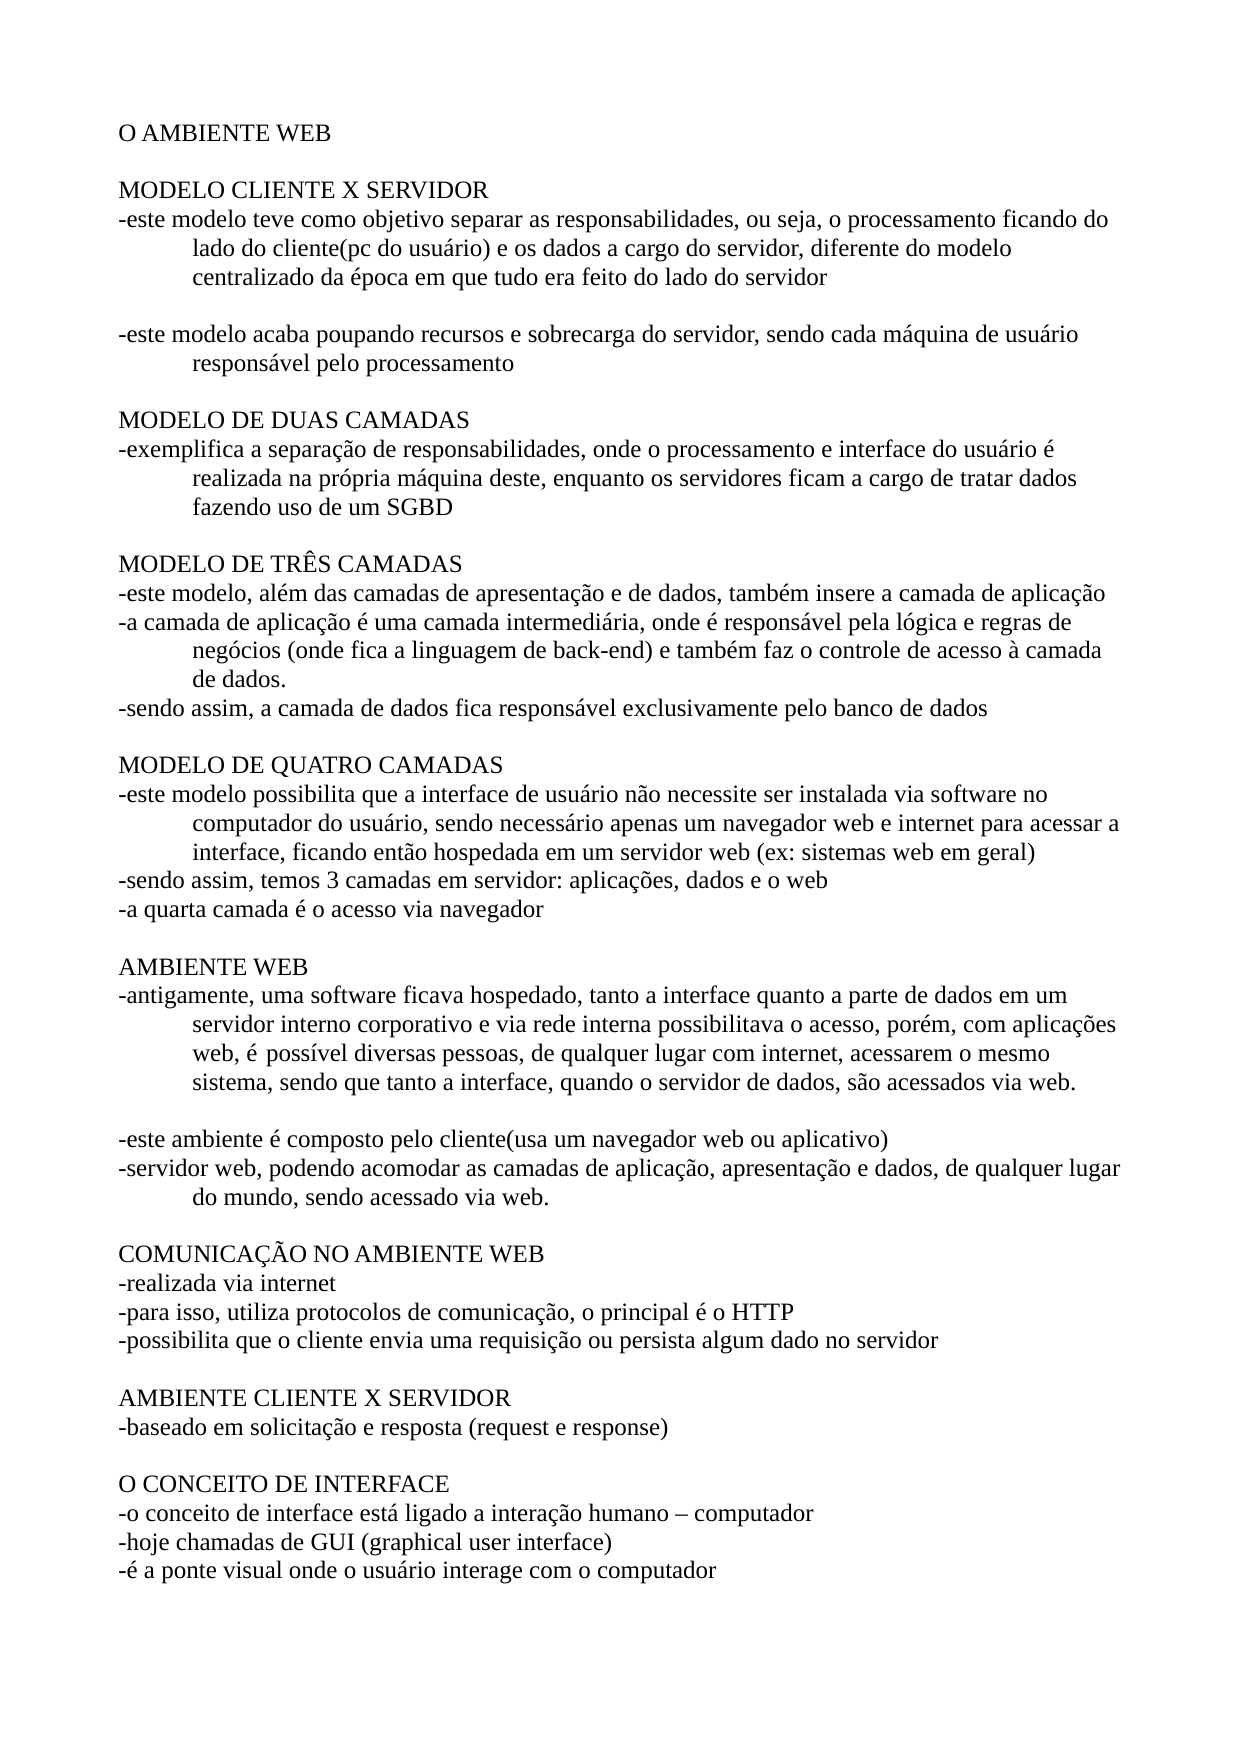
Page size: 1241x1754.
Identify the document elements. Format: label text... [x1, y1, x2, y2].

text -antigamente, uma software ficava hospedado, tanto a interface quanto a parte de dados em um servidor interno corporativo e via rede interna possibilitava o acesso, porém, com aplicações web, é possível diversas pessoas, de qualquer lugar com internet, acessarem o mesmo sistema, sendo que tanto a interface, quando o servidor de dados, são acessados via web. [118, 981, 1122, 1096]
text -este ambiente é composto pelo cliente(usa um navegador web ou aplicativo) [118, 1124, 1122, 1153]
text MODELO DE TRÊS CAMADAS [118, 549, 1122, 578]
text -baseado em solicitação e resposta (request e response) [118, 1412, 1122, 1441]
text -sendo assim, temos 3 camadas em servidor: aplicações, dados e o web [118, 866, 1122, 894]
text -este modelo, além das camadas de apresentação e de dados, também insere a camada de aplicação [118, 578, 1122, 607]
text -para isso, utiliza protocolos de comunicação, o principal é o HTTP [118, 1297, 1122, 1326]
text MODELO DE DUAS CAMADAS [118, 406, 1122, 434]
text -é a ponte visual onde o usuário interage com o computador [118, 1556, 1122, 1584]
text -hoje chamadas de GUI (graphical user interface) [118, 1527, 1122, 1556]
text -possibilita que o cliente envia uma requisição ou persista algum dado no servidor [118, 1326, 1122, 1354]
text -este modelo possibilita que a interface de usuário não necessite ser instalada via software no computador do usuário, sendo necessário apenas um navegador web e internet para acessar a interface, ficando então hospedada em um servidor web (ex: sistemas web em geral) [118, 779, 1122, 866]
text MODELO DE QUATRO CAMADAS [118, 751, 1122, 779]
text -sendo assim, a camada de dados fica responsável exclusivamente pelo banco de dados [118, 693, 1122, 722]
text -realizada via internet [118, 1268, 1122, 1297]
text COMUNICAÇÃO NO AMBIENTE WEB [118, 1239, 1122, 1268]
text AMBIENTE CLIENTE X SERVIDOR [118, 1383, 1122, 1412]
text -este modelo teve como objetivo separar as responsabilidades, ou seja, o processamento ficando do lado do cliente(pc do usuário) e os dados a cargo do servidor, diferente do modelo centralizado da época em que tudo era feito do lado do servidor [118, 204, 1122, 291]
text -a camada de aplicação é uma camada intermediária, onde é responsável pela lógica e regras de negócios (onde fica a linguagem de back-end) e também faz o controle de acesso à camada de dados. [118, 607, 1122, 693]
text MODELO CLIENTE X SERVIDOR [118, 176, 1122, 204]
text -servidor web, podendo acomodar as camadas de aplicação, apresentação e dados, de qualquer lugar do mundo, sendo acessado via web. [118, 1153, 1122, 1211]
text -este modelo acaba poupando recursos e sobrecarga do servidor, sendo cada máquina de usuário responsável pelo processamento [118, 319, 1122, 377]
text -o conceito de interface está ligado a interação humano – computador [118, 1498, 1122, 1527]
text AMBIENTE WEB [118, 952, 1122, 981]
text -a quarta camada é o acesso via navegador [118, 894, 1122, 923]
text -exemplifica a separação de responsabilidades, onde o processamento e interface do usuário é realizada na própria máquina deste, enquanto os servidores ficam a cargo de tratar dados fazendo uso de um SGBD [118, 434, 1122, 521]
text O CONCEITO DE INTERFACE [118, 1469, 1122, 1498]
text O AMBIENTE WEB [118, 118, 1122, 147]
